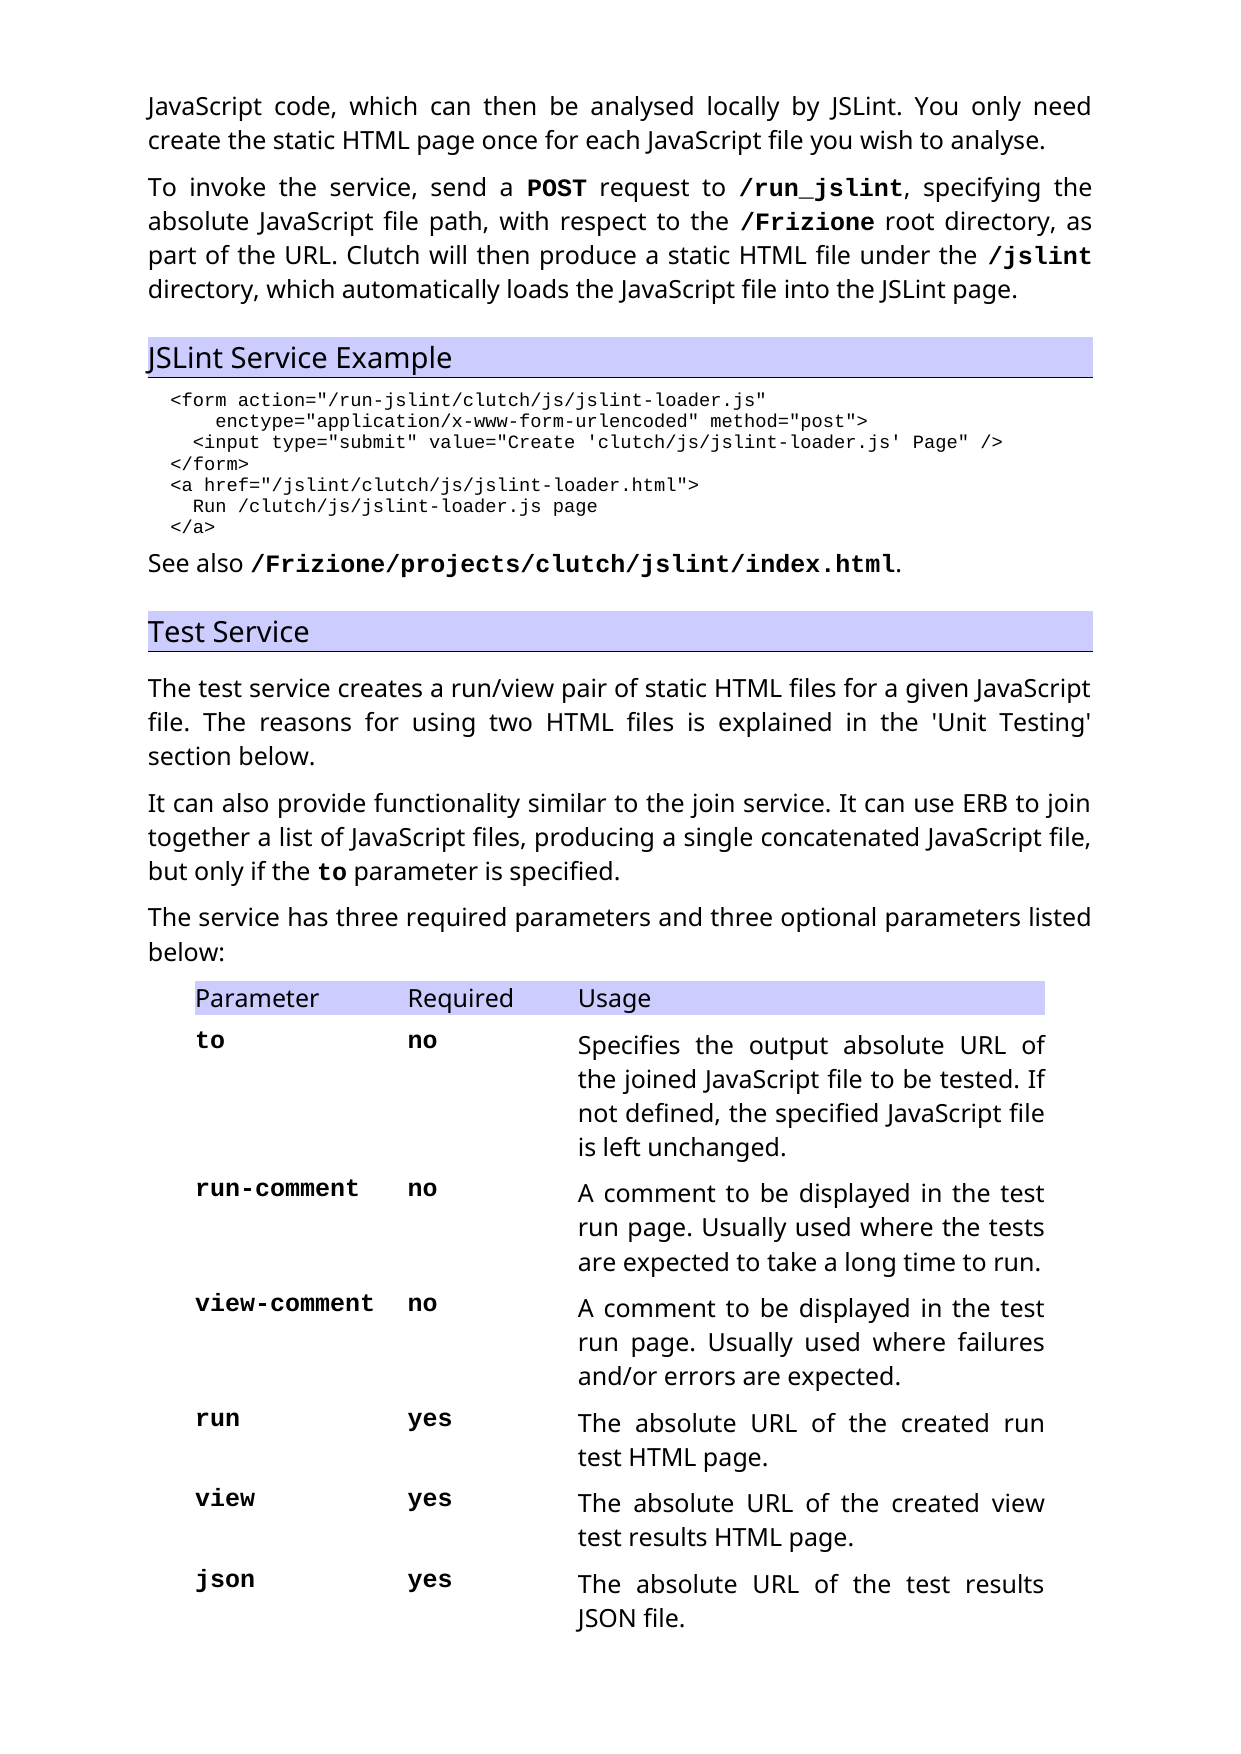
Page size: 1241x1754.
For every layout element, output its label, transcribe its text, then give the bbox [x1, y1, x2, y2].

subtitle JSLint Service Example [148, 337, 1093, 377]
table_cell The absolute URL of the test results JSON file. [578, 1560, 1045, 1641]
text JavaScript code, which can then be analysed locally by JSLint. You only need create the static HTML page once for each JavaScript file you wish to analyse. [148, 88, 1093, 157]
table_cell run [195, 1399, 407, 1480]
text The service has three required parameters and three optional parameters listed below: [148, 900, 1093, 968]
subtitle Test Service [148, 611, 1093, 651]
table_cell run-comment [195, 1170, 407, 1284]
table_cell to [195, 1021, 407, 1170]
table_cell A comment to be displayed in the test run page. Usually used where the tests are expected to take a long time to run. [578, 1170, 1045, 1284]
table_cell no [408, 1021, 578, 1170]
table_header Required [408, 975, 578, 981]
table_cell json [195, 1560, 407, 1641]
text <form action="/run-jslint/clutch/js/jslint-loader.js" enctype="application/x-www-form-urlencoded" method="post"> <input type="submit" value="Create 'clutch/js/jslint-loader.js' Page" /> </form> [148, 391, 1093, 476]
table_cell no [408, 1170, 578, 1284]
text To invoke the service, send a POST request to /run_jslint, specifying the absolute JavaScript file path, with respect to the /Frizione root directory, as part of the URL. Clutch will then produce a static HTML file under the /jslint directory, which automatically loads the JavaScript file into the JSLint page. [148, 169, 1093, 306]
table_cell yes [408, 1399, 578, 1480]
table_cell no [408, 1285, 578, 1399]
table_cell yes [408, 1560, 578, 1641]
table_header Parameter [195, 1015, 407, 1021]
table_cell The absolute URL of the created view test results HTML page. [578, 1480, 1045, 1560]
text The test service creates a run/view pair of static HTML files for a given JavaScript file. The reasons for using two HTML files is explained in the 'Unit Testing' section below. [148, 671, 1093, 773]
table_cell A comment to be displayed in the test run page. Usually used where failures and/or errors are expected. [578, 1285, 1045, 1399]
table_cell Specifies the output absolute URL of the joined JavaScript file to be tested. If not defined, the specified JavaScript file is left unchanged. [578, 1021, 1045, 1170]
text It can also provide functionality similar to the join service. It can use ERB to join together a list of JavaScript files, producing a single concatenated JavaScript file, but only if the to parameter is specified. [148, 785, 1093, 888]
table_cell view [195, 1480, 407, 1560]
table_header Parameter [195, 975, 407, 981]
table_cell yes [408, 1480, 578, 1560]
text <a href="/jslint/clutch/js/jslint-loader.html"> Run /clutch/js/jslint-loader.js page </a> [148, 476, 1093, 539]
table_header Usage [578, 975, 1045, 981]
text See also /Frizione/projects/clutch/jslint/index.html. [148, 546, 1093, 580]
table_header Usage [578, 1015, 1045, 1021]
table_header Required [408, 1015, 578, 1021]
table_cell view-comment [195, 1285, 407, 1399]
table_cell The absolute URL of the created run test HTML page. [578, 1399, 1045, 1480]
